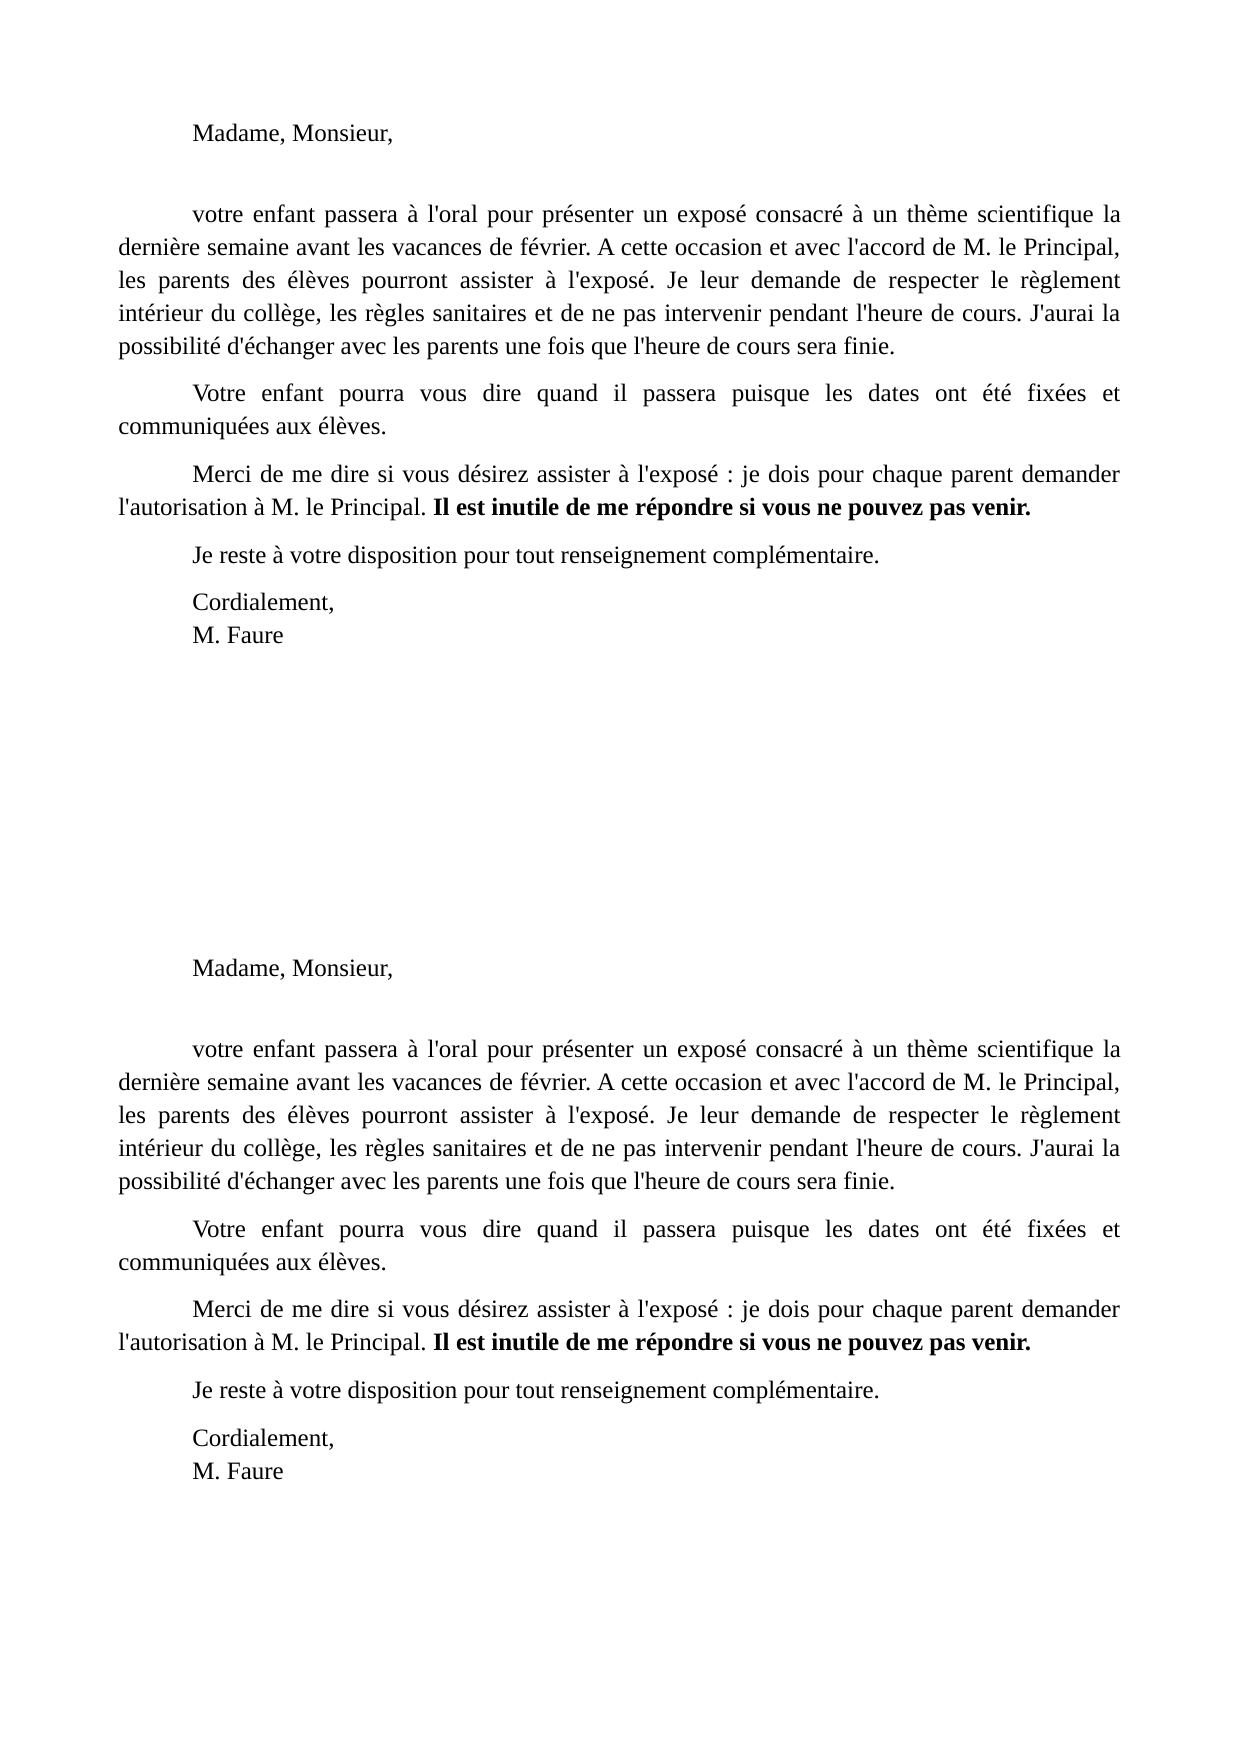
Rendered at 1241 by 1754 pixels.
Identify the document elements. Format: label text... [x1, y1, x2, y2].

text Madame, Monsieur, [118, 953, 1122, 982]
text votre enfant passera à l'oral pour présenter un exposé consacré à un thème scientifique la dernière semaine avant les vacances de février. A cette occasion et avec l'accord de M. le Principal, les parents des élèves pourront assister à l'exposé. Je leur demande de respecter le règlement intérieur du collège, les règles sanitaires et de ne pas intervenir pendant l'heure de cours. J'aurai la possibilité d'échanger avec les parents une fois que l'heure de cours sera finie. [118, 1001, 1122, 1195]
text Je reste à votre disposition pour tout renseignement complémentaire. [118, 1375, 1122, 1404]
text Je reste à votre disposition pour tout renseignement complémentaire. [118, 540, 1122, 568]
text Madame, Monsieur, [118, 118, 1122, 147]
text Cordialement, M. Faure [118, 1423, 1122, 1484]
text votre enfant passera à l'oral pour présenter un exposé consacré à un thème scientifique la dernière semaine avant les vacances de février. A cette occasion et avec l'accord de M. le Principal, les parents des élèves pourront assister à l'exposé. Je leur demande de respecter le règlement intérieur du collège, les règles sanitaires et de ne pas intervenir pendant l'heure de cours. J'aurai la possibilité d'échanger avec les parents une fois que l'heure de cours sera finie. [118, 166, 1122, 359]
text Cordialement, M. Faure [118, 587, 1122, 649]
text Merci de me dire si vous désirez assister à l'exposé : je dois pour chaque parent demander l'autorisation à M. le Principal. Il est inutile de me répondre si vous ne pouvez pas venir. [118, 459, 1122, 521]
text Votre enfant pourra vous dire quand il passera puisque les dates ont été fixées et communiquées aux élèves. [118, 1214, 1122, 1276]
text Merci de me dire si vous désirez assister à l'exposé : je dois pour chaque parent demander l'autorisation à M. le Principal. Il est inutile de me répondre si vous ne pouvez pas venir. [118, 1294, 1122, 1356]
text Votre enfant pourra vous dire quand il passera puisque les dates ont été fixées et communiquées aux élèves. [118, 378, 1122, 440]
